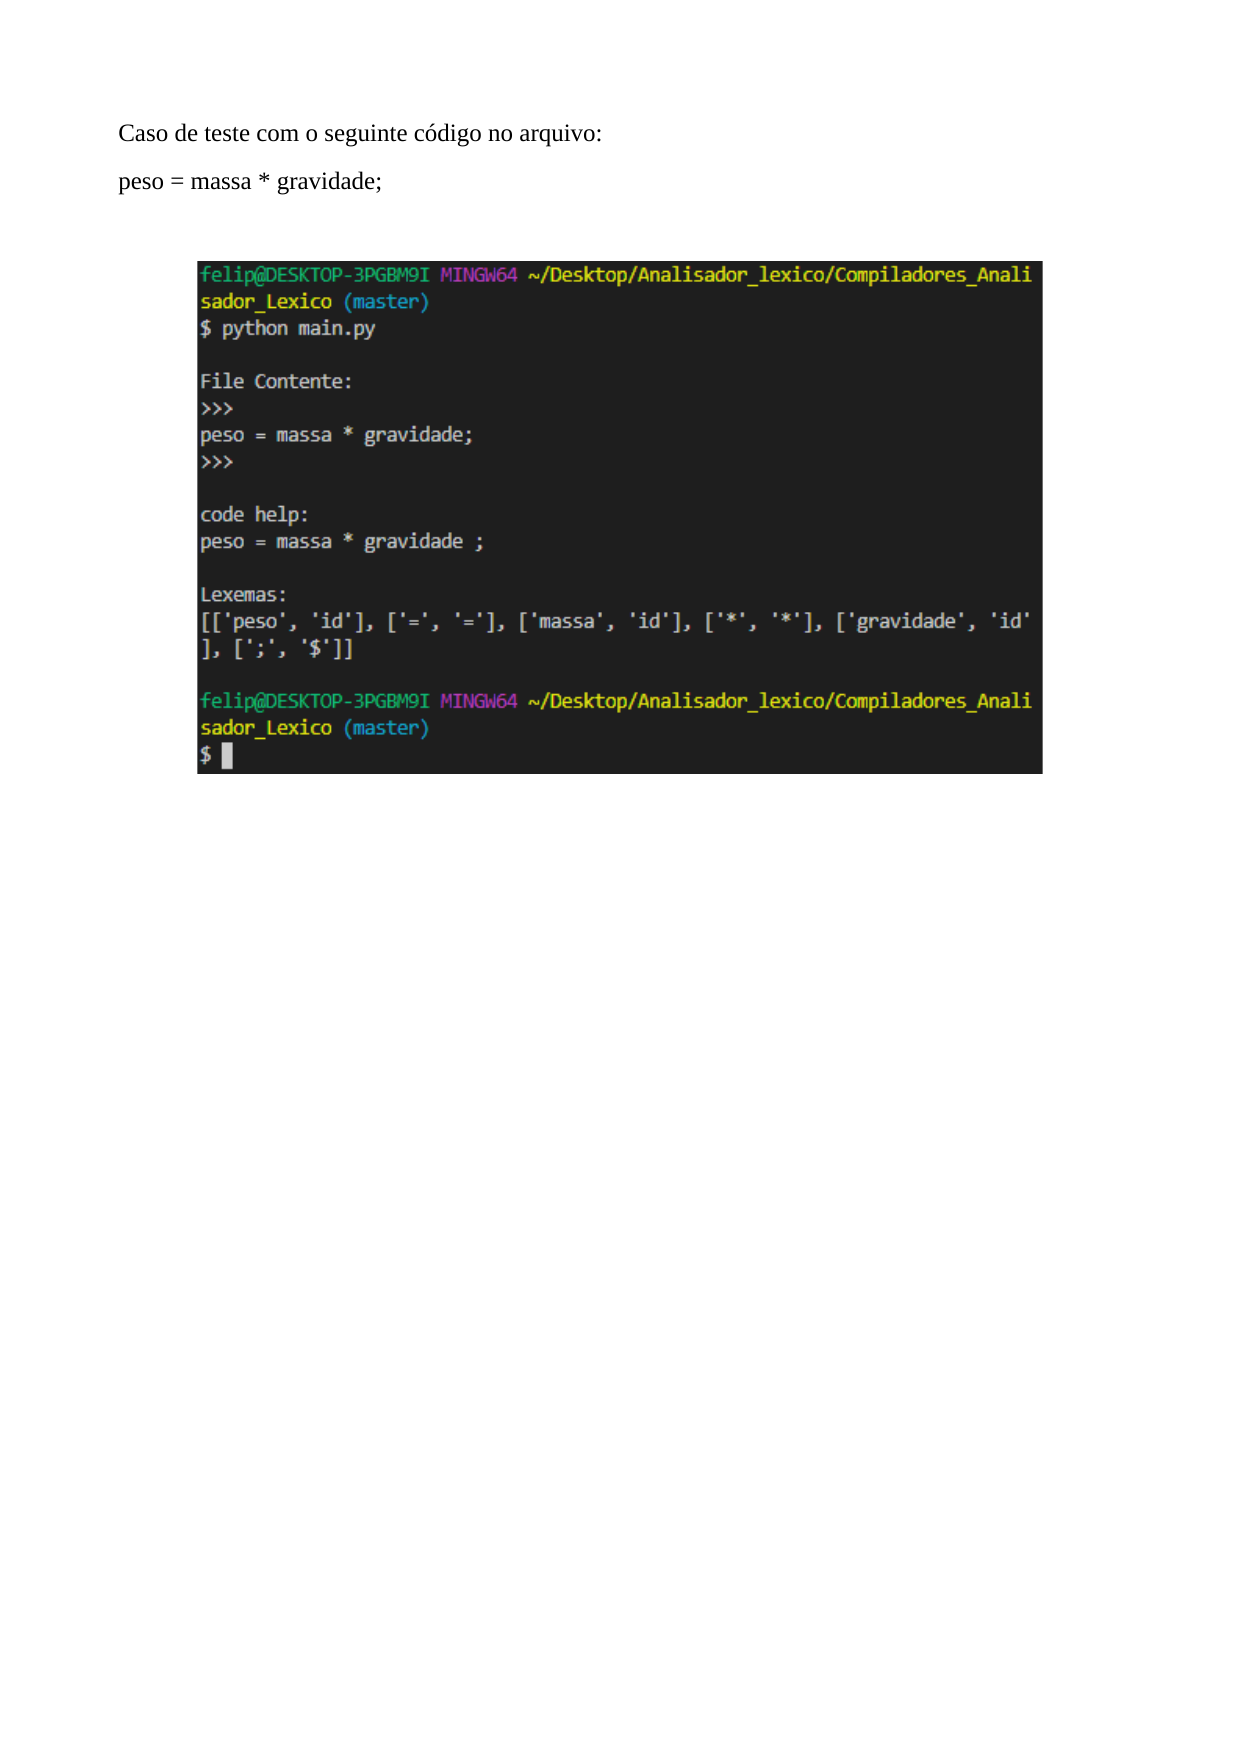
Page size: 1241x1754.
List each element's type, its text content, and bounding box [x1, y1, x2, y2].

text Caso de teste com o seguinte código no arquivo: [118, 118, 1122, 147]
picture [197, 261, 1043, 774]
text peso = massa * gravidade; [118, 166, 1122, 194]
